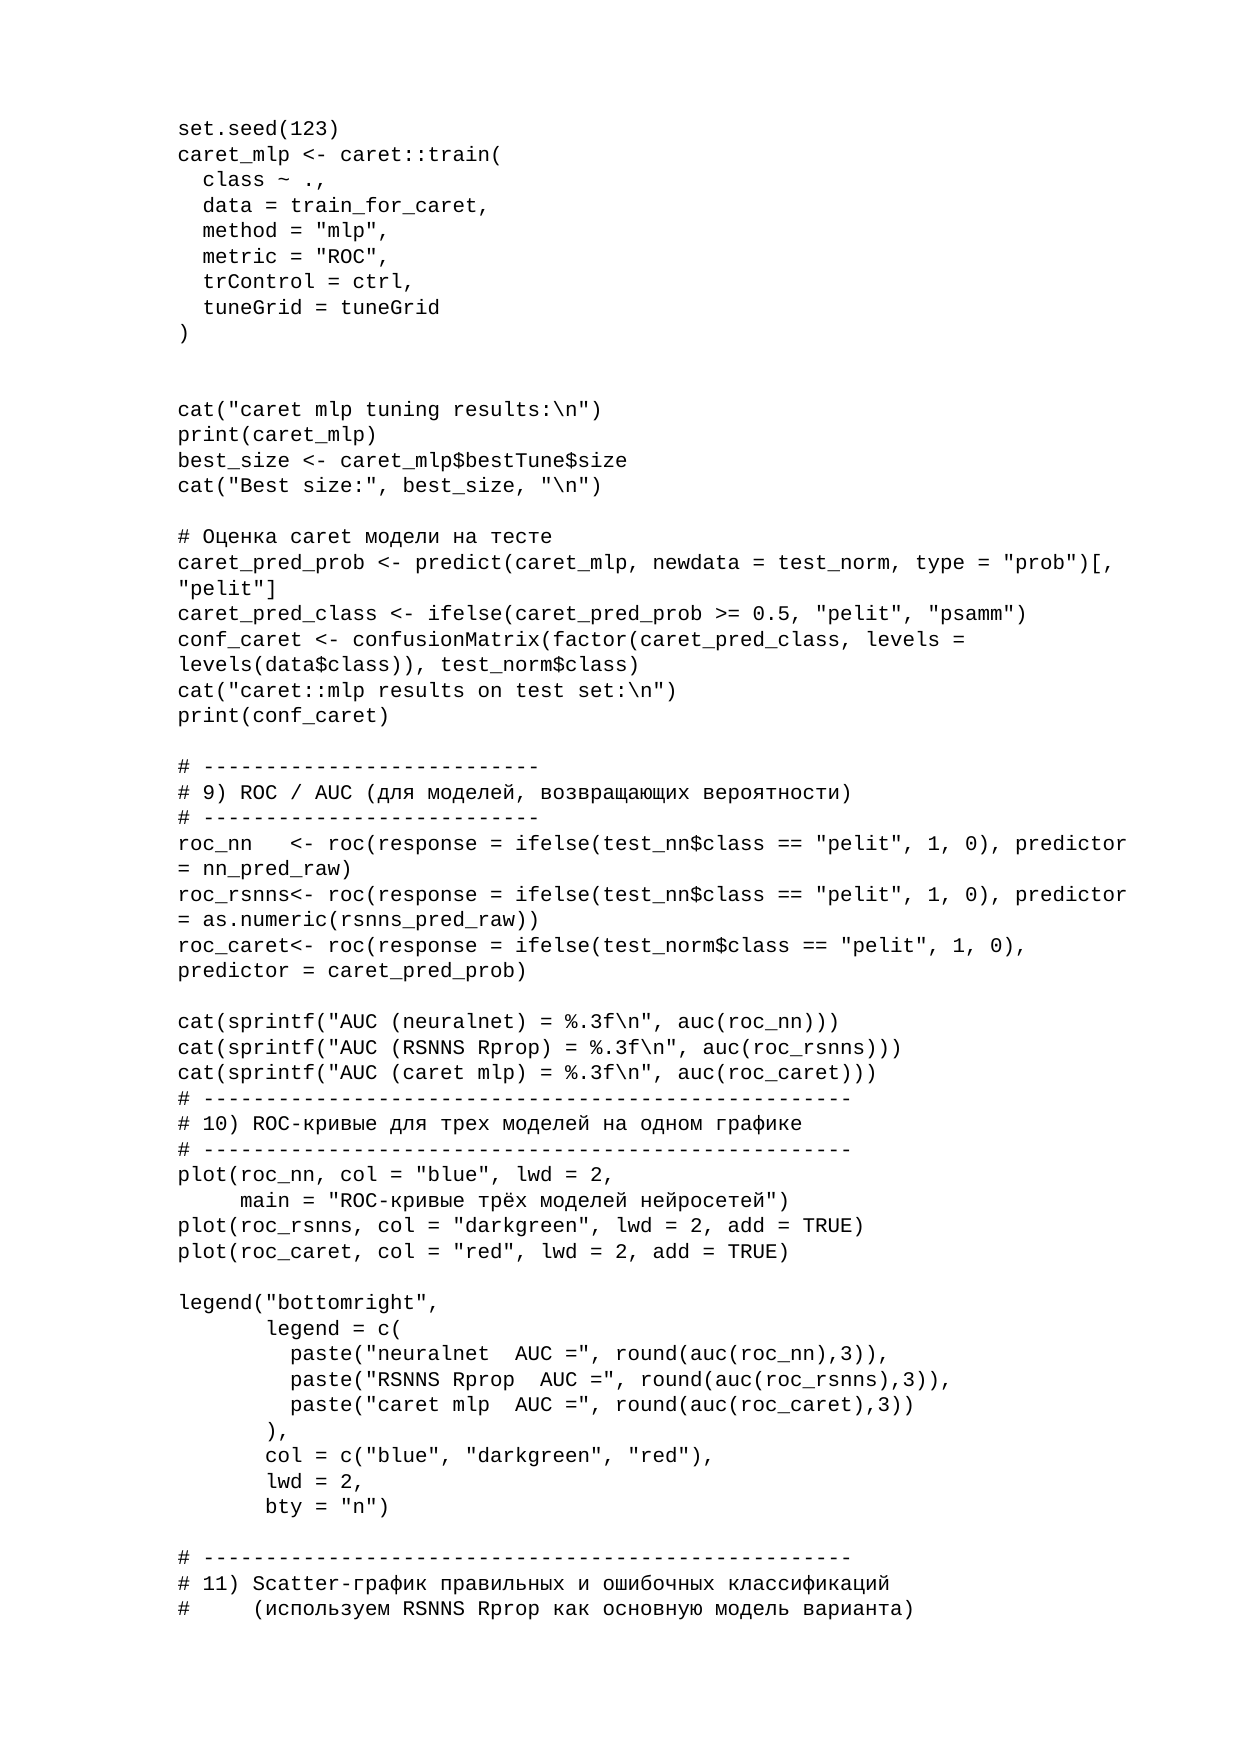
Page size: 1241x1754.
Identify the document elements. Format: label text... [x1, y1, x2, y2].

text ), [177, 1420, 1152, 1443]
text conf_caret <- confusionMatrix(factor(caret_pred_class, levels = levels(data$class)), test_norm$class) [177, 628, 1152, 678]
text # (используем RSNNS Rprop как основную модель варианта) [177, 1598, 1152, 1622]
text main = "ROC-кривые трёх моделей нейросетей") [177, 1190, 1152, 1214]
text cat(sprintf("AUC (neuralnet) = %.3f\n", auc(roc_nn))) [177, 1011, 1152, 1035]
text trControl = ctrl, [177, 271, 1152, 295]
text caret_mlp <- caret::train( [177, 144, 1152, 167]
text method = "mlp", [177, 220, 1152, 244]
text cat(sprintf("AUC (RSNNS Rprop) = %.3f\n", auc(roc_rsnns))) [177, 1037, 1152, 1061]
text cat(sprintf("AUC (caret mlp) = %.3f\n", auc(roc_caret))) [177, 1062, 1152, 1086]
text # --------------------------- [177, 807, 1152, 831]
text cat("caret mlp tuning results:\n") [177, 399, 1152, 422]
text # 9) ROC / AUC (для моделей, возвращающих вероятности) [177, 782, 1152, 805]
text plot(roc_nn, col = "blue", lwd = 2, [177, 1164, 1152, 1188]
text legend = c( [177, 1318, 1152, 1341]
text cat("Best size:", best_size, "\n") [177, 475, 1152, 499]
text ) [177, 322, 1152, 346]
text plot(roc_caret, col = "red", lwd = 2, add = TRUE) [177, 1241, 1152, 1265]
text print(conf_caret) [177, 705, 1152, 729]
text # 11) Scatter-график правильных и ошибочных классификаций [177, 1573, 1152, 1596]
text # --------------------------- [177, 756, 1152, 780]
text data = train_for_caret, [177, 195, 1152, 218]
text caret_pred_prob <- predict(caret_mlp, newdata = test_norm, type = "prob")[, "pelit"] [177, 552, 1152, 601]
text # ---------------------------------------------------- [177, 1139, 1152, 1163]
text legend("bottomright", [177, 1292, 1152, 1316]
text caret_pred_class <- ifelse(caret_pred_prob >= 0.5, "pelit", "psamm") [177, 603, 1152, 627]
text paste("caret mlp AUC =", round(auc(roc_caret),3)) [177, 1394, 1152, 1418]
text tuneGrid = tuneGrid [177, 297, 1152, 320]
text paste("neuralnet AUC =", round(auc(roc_nn),3)), [177, 1343, 1152, 1367]
text plot(roc_rsnns, col = "darkgreen", lwd = 2, add = TRUE) [177, 1216, 1152, 1239]
text cat("caret::mlp results on test set:\n") [177, 679, 1152, 703]
text set.seed(123) [177, 118, 1152, 142]
text # ---------------------------------------------------- [177, 1547, 1152, 1571]
text lwd = 2, [177, 1471, 1152, 1494]
text metric = "ROC", [177, 246, 1152, 269]
text paste("RSNNS Rprop AUC =", round(auc(roc_rsnns),3)), [177, 1369, 1152, 1392]
text best_size <- caret_mlp$bestTune$size [177, 450, 1152, 473]
text # Оценка caret модели на тесте [177, 526, 1152, 550]
text roc_nn <- roc(response = ifelse(test_nn$class == "pelit", 1, 0), predictor = nn_pred_raw) [177, 833, 1152, 882]
text col = c("blue", "darkgreen", "red"), [177, 1445, 1152, 1469]
text class ~ ., [177, 169, 1152, 193]
text print(caret_mlp) [177, 424, 1152, 448]
text roc_rsnns<- roc(response = ifelse(test_nn$class == "pelit", 1, 0), predictor = as.numeric(rsnns_pred_raw)) [177, 884, 1152, 933]
text # 10) ROC-кривые для трех моделей на одном графике [177, 1113, 1152, 1137]
text bty = "n") [177, 1496, 1152, 1520]
text roc_caret<- roc(response = ifelse(test_norm$class == "pelit", 1, 0), predictor = caret_pred_prob) [177, 935, 1152, 984]
text # ---------------------------------------------------- [177, 1088, 1152, 1112]
